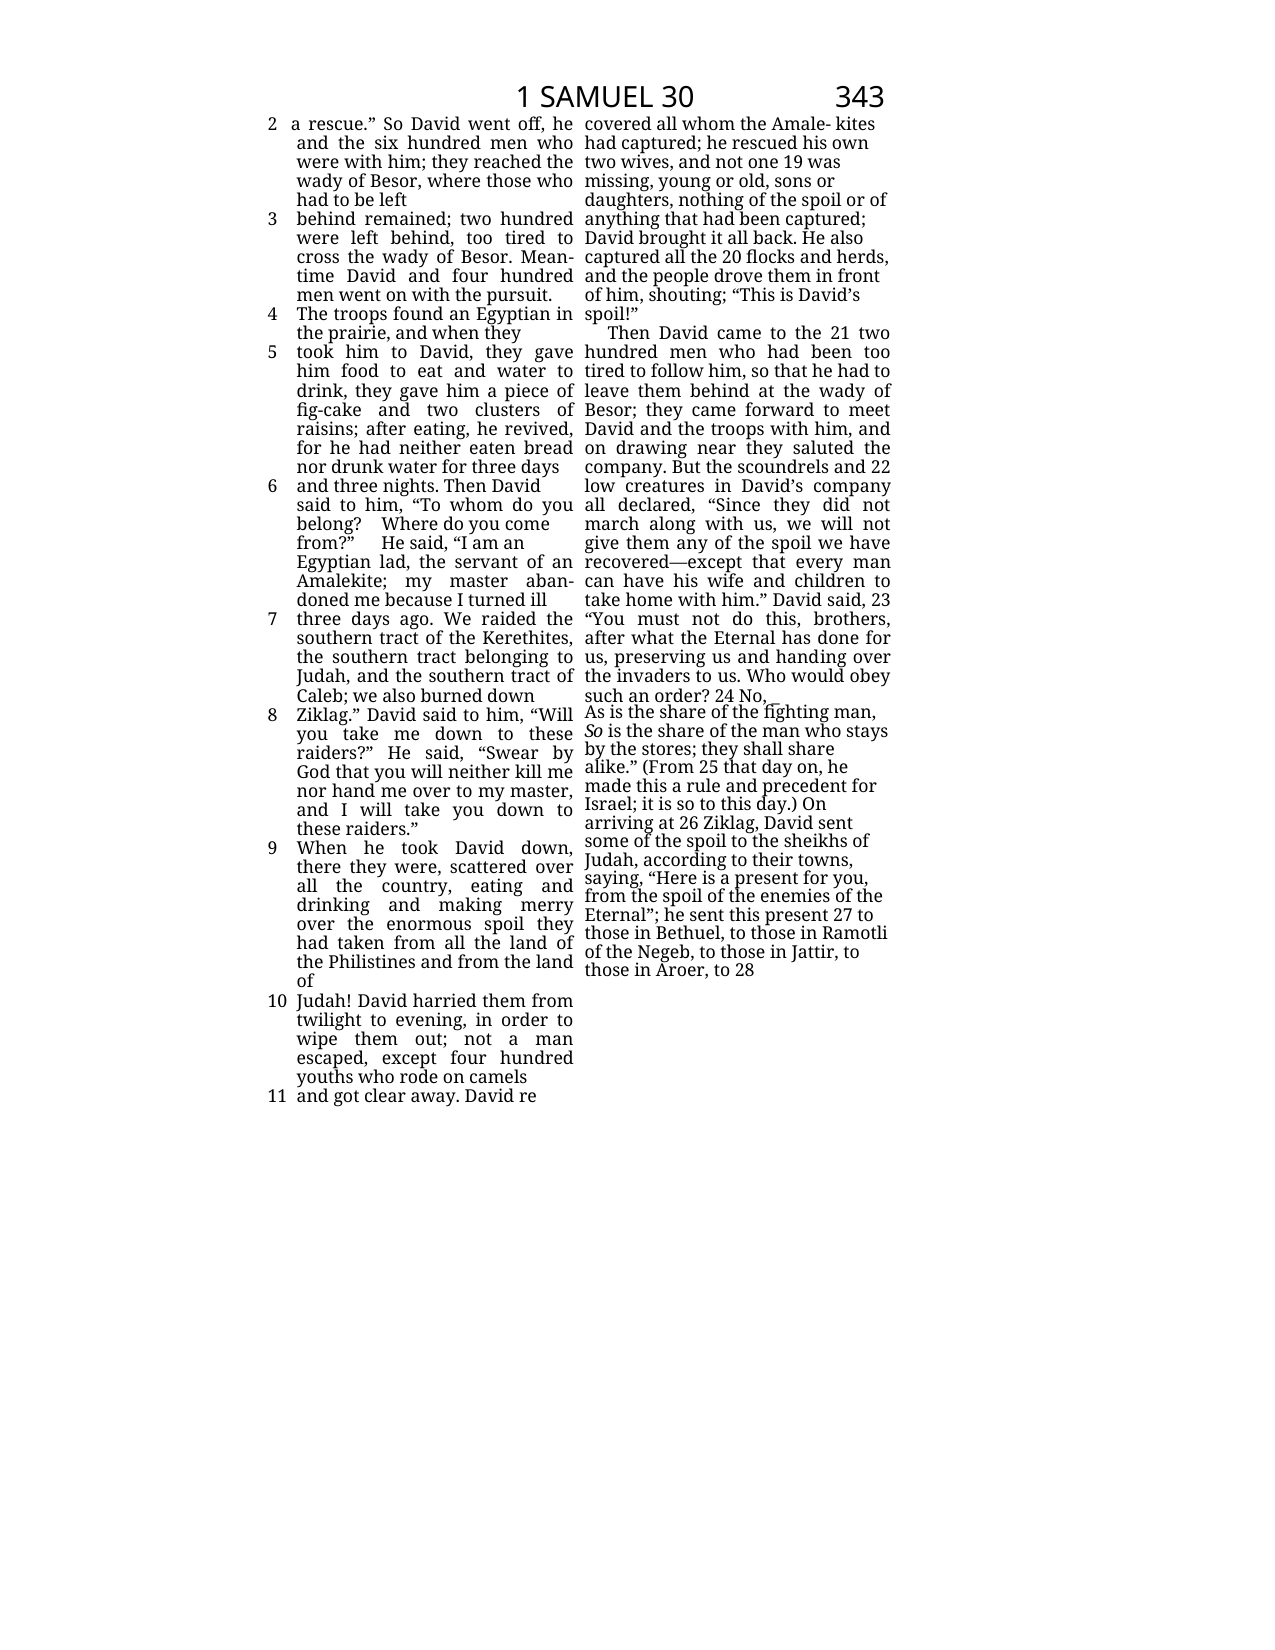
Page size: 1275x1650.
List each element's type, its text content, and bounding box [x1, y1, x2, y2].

text said to him, “To whom do you belong? Where do you come [296, 496, 574, 534]
list three days ago. We raided the southern tract of the Kerethites, the southern tract belonging to Judah, and the southern tract of Caleb; we also burned down [267, 611, 574, 706]
text As is the share of the fighting man, [584, 706, 891, 722]
text covered all whom the Amale- kites had captured; he rescued his own two wives, and not one 19 was missing, young or old, sons or daughters, nothing of the spoil or of anything that had been captured; David brought it all back. He also captured all the 20 flocks and herds, and the people drove them in front of him, shouting; “This is David’s spoil!” [584, 115, 891, 324]
list took him to David, they gave him food to eat and water to drink, they gave him a piece of fig-cake and two clusters of raisins; after eating, he revived, for he had neither eaten bread nor drunk water for three days [267, 344, 574, 477]
text Egyptian lad, the servant of an Amalekite; my master aban­doned me because I turned ill [296, 553, 574, 611]
list and three nights. Then David [267, 477, 574, 496]
list a rescue.” So David went off, he and the six hundred men who were with him; they reached the wady of Besor, where those who had to be left [267, 115, 574, 210]
list and got clear away. David re­ [267, 1087, 574, 1106]
text Then David came to the 21 two hundred men who had been too tired to follow him, so that he had to leave them behind at the wady of Besor; they came forward to meet David and the troops with him, and on draw­ing near they saluted the com­pany. But the scoundrels and 22 low creatures in David’s com­pany all declared, “Since they did not march along with us, we will not give them any of the spoil we have recovered—ex­cept that every man can have his wife and children to take home with him.” David said, 23 “You must not do this, brothers, after what the Eternal has done for us, preserving us and hand­ing over the invaders to us. Who would obey such an order? 24 No, _ [584, 324, 891, 706]
list Judah! David harried them from twilight to evening, in order to wipe them out; not a man escaped, except four hun­dred youths who rode on camels [267, 992, 574, 1087]
list The troops found an Egyptian in the prairie, and when they [267, 306, 574, 344]
list Ziklag.” David said to him, “Will you take me down to these raiders?” He said, “Swear by God that you will neither kill me nor hand me over to my master, and I will take you down to these raiders.” [267, 706, 574, 839]
text from?” He said, “I am an [296, 534, 574, 553]
text So is the share of the man who stays by the stores; they shall share alike.” (From 25 that day on, he made this a rule and precedent for Israel; it is so to this day.) On arriving at 26 Ziklag, David sent some of the spoil to the sheikhs of Judah, according to their towns, saying, “Here is a present for you, from the spoil of the enemies of the Eternal”; he sent this present 27 to those in Bethuel, to those in Ramotli of the Negeb, to those in Jattir, to those in Aroer, to 28 [584, 722, 891, 980]
list When he took David down, there they were, scattered over all the country, eating and drinking and making merry over the enormous spoil they had taken from all the land of the Philistines and from the land of [267, 839, 574, 992]
list behind remained; two hundred were left behind, too tired to cross the wady of Besor. Mean­time David and four hundred men went on with the pursuit. [267, 210, 574, 306]
